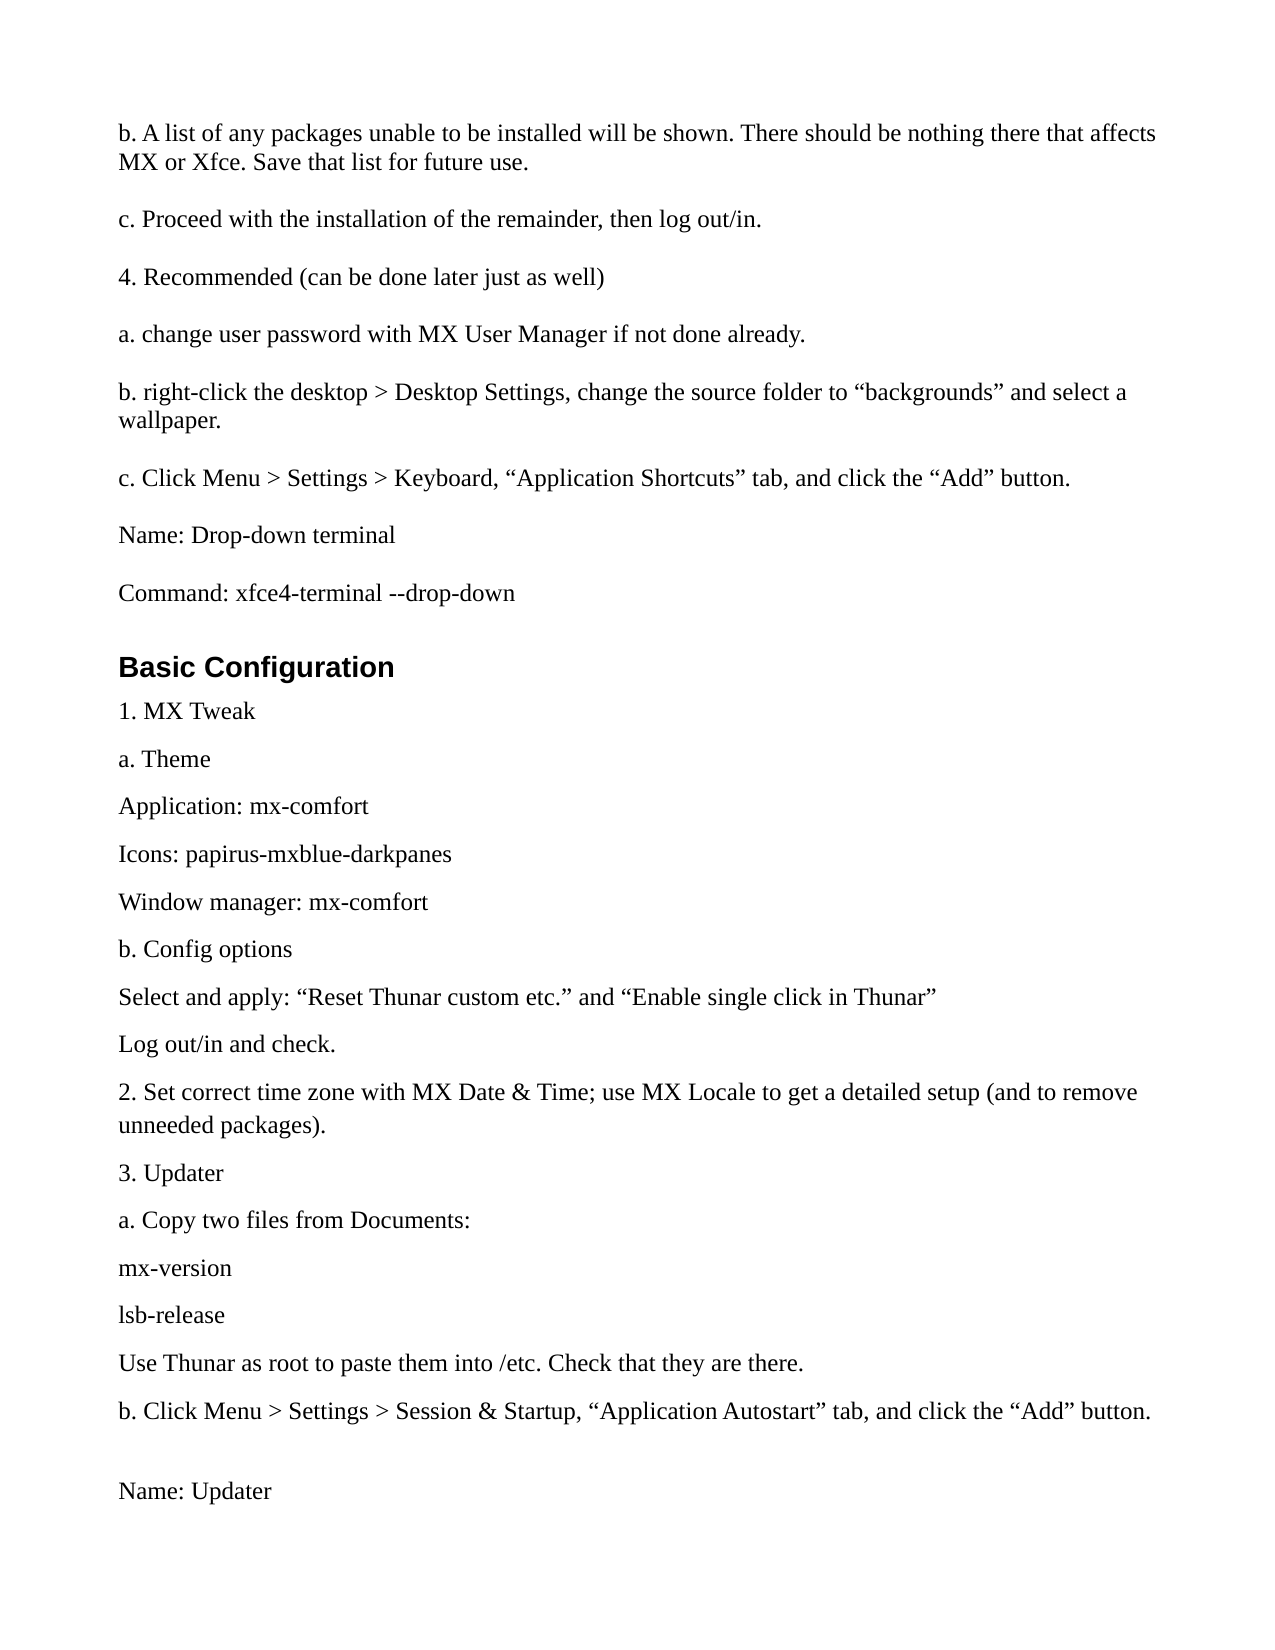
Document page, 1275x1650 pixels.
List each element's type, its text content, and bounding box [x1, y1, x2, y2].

text b. Config options [118, 934, 1157, 963]
text Name: Updater [118, 1476, 1157, 1505]
text Use Thunar as root to paste them into /etc. Check that they are there. [118, 1348, 1157, 1377]
text a. Copy two files from Documents: [118, 1205, 1157, 1234]
text 2. Set correct time zone with MX Date & Time; use MX Locale to get a detailed setup (and to remove unneeded packages). [118, 1077, 1157, 1139]
text lsb-release [118, 1301, 1157, 1329]
text a. change user password with MX User Manager if not done already. [118, 319, 1157, 348]
text Command: xfce4-terminal --drop-down [118, 578, 1157, 607]
text Application: mx-comfort [118, 791, 1157, 820]
subtitle Basic Configuration [118, 650, 1157, 684]
text c. Proceed with the installation of the remainder, then log out/in. [118, 204, 1157, 233]
text a. Theme [118, 744, 1157, 773]
text 4. Recommended (can be done later just as well) [118, 262, 1157, 291]
text Select and apply: “Reset Thunar custom etc.” and “Enable single click in Thunar” [118, 982, 1157, 1011]
text Name: Drop-down terminal [118, 521, 1157, 549]
text b. A list of any packages unable to be installed will be shown. There should be nothing there that affects MX or Xfce. Save that list for future use. [118, 118, 1157, 176]
text Icons: papirus-mxblue-darkpanes [118, 839, 1157, 868]
text 3. Updater [118, 1158, 1157, 1186]
text c. Click Menu > Settings > Keyboard, “Application Shortcuts” tab, and click the “Add” button. [118, 463, 1157, 492]
text mx-version [118, 1253, 1157, 1282]
text Log out/in and check. [118, 1029, 1157, 1058]
text 1. MX Tweak [118, 696, 1157, 725]
text b. Click Menu > Settings > Session & Startup, “Application Autostart” tab, and click the “Add” button. [118, 1396, 1157, 1457]
text Window manager: mx-comfort [118, 887, 1157, 915]
text b. right-click the desktop > Desktop Settings, change the source folder to “backgrounds” and select a wallpaper. [118, 377, 1157, 434]
